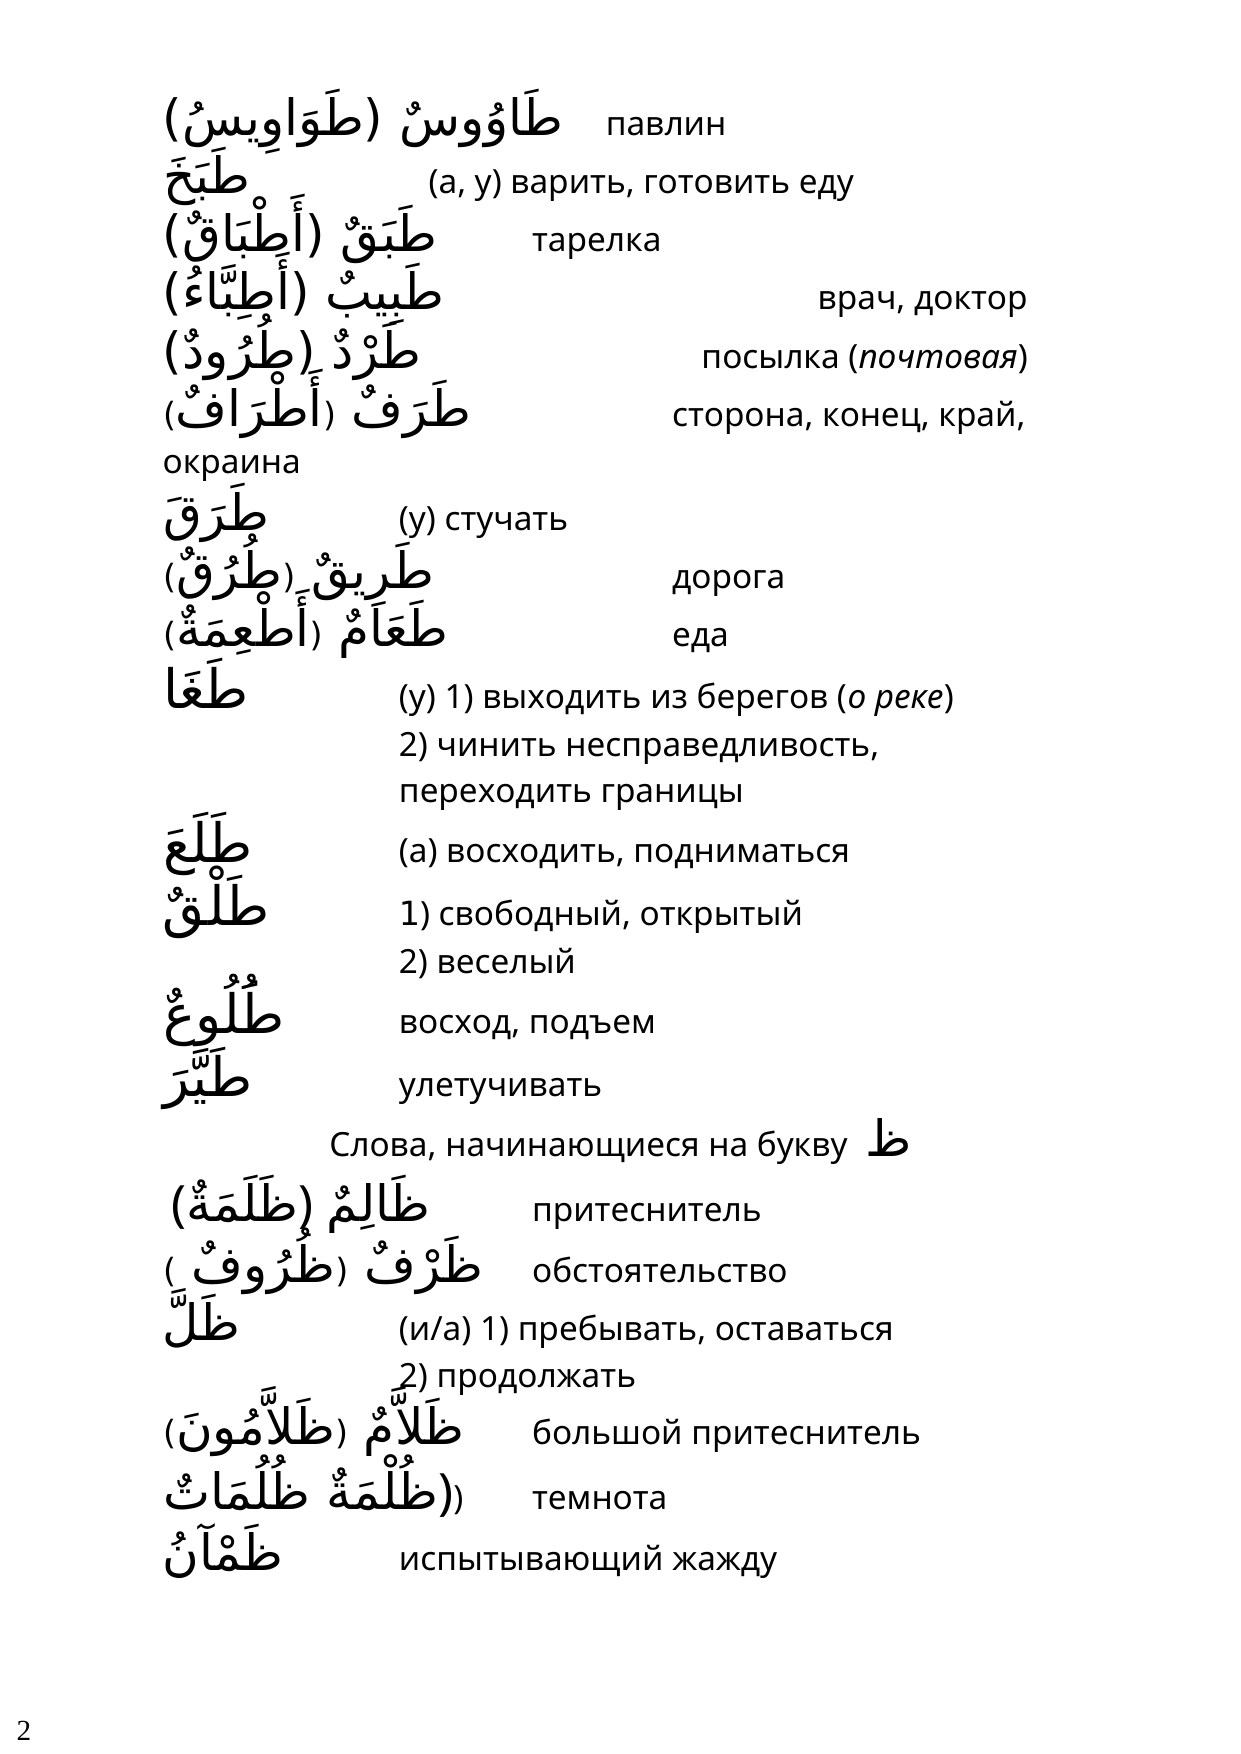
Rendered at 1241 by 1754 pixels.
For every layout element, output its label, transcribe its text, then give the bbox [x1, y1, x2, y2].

text ظَلاَّمٌ (ظَلاَّمُونَ) большой притеснитель [162, 1398, 1078, 1456]
text ظَلَّ (и/а) 1) пребывать, оставаться [162, 1294, 1078, 1352]
text طَبَقٌ (أَطْبَاقٌ) тарелка [162, 205, 1078, 263]
text طَرَقَ (у) стучать [162, 483, 1078, 542]
text ظَمْآنُ испытывающий жажду [162, 1524, 1078, 1582]
text 2) веселый [162, 938, 1078, 983]
text (ظَلَمَةٌ) ظَالِمٌ притеснитель [162, 1168, 1078, 1236]
text طَبَخَ (а, у) варить, готовить еду [162, 147, 1078, 205]
text طَرْدٌ (طُرُودٌ) посылка (почтовая) [162, 322, 1078, 380]
text ظُلْمَةٌ ظُلُمَاتٌ)) темнота [162, 1456, 1078, 1524]
text طَاوُوسٌ (طَوَاوِيسُ) павлин [162, 89, 1078, 147]
text طَبِيبٌ (أَطِبَّاءُ) врач, доктор [162, 263, 1078, 322]
text طَرَفٌ (أَطْرَافٌ) сторона, конец, край, окраина [162, 380, 1078, 483]
text 2) чинить несправедливость, [162, 721, 1078, 767]
text طَرِيقٌ (طُرُقٌ) дорога [162, 542, 1078, 600]
text 2) продолжать [162, 1352, 1078, 1398]
text طَعَامٌ (أَطْعِمَةٌ) еда [162, 600, 1022, 658]
text طَغَا (у) 1) выходить из берегов (о реке) [162, 658, 1078, 721]
text переходить границы [162, 767, 1078, 812]
text طَلْقٌ 1) свободный, открытый [162, 875, 1078, 938]
text Слова, начинающиеся на букву ظ [162, 1109, 1078, 1168]
text طَُلُوعٌ восход, подъем [162, 983, 1078, 1046]
text ظَرْفٌ (ظُرُوفٌ ) обстоятельство [162, 1236, 1078, 1294]
text طَلَعَ (а) восходить, подниматься [162, 812, 1078, 875]
text طَيَّرَ улетучивать [162, 1046, 1078, 1109]
